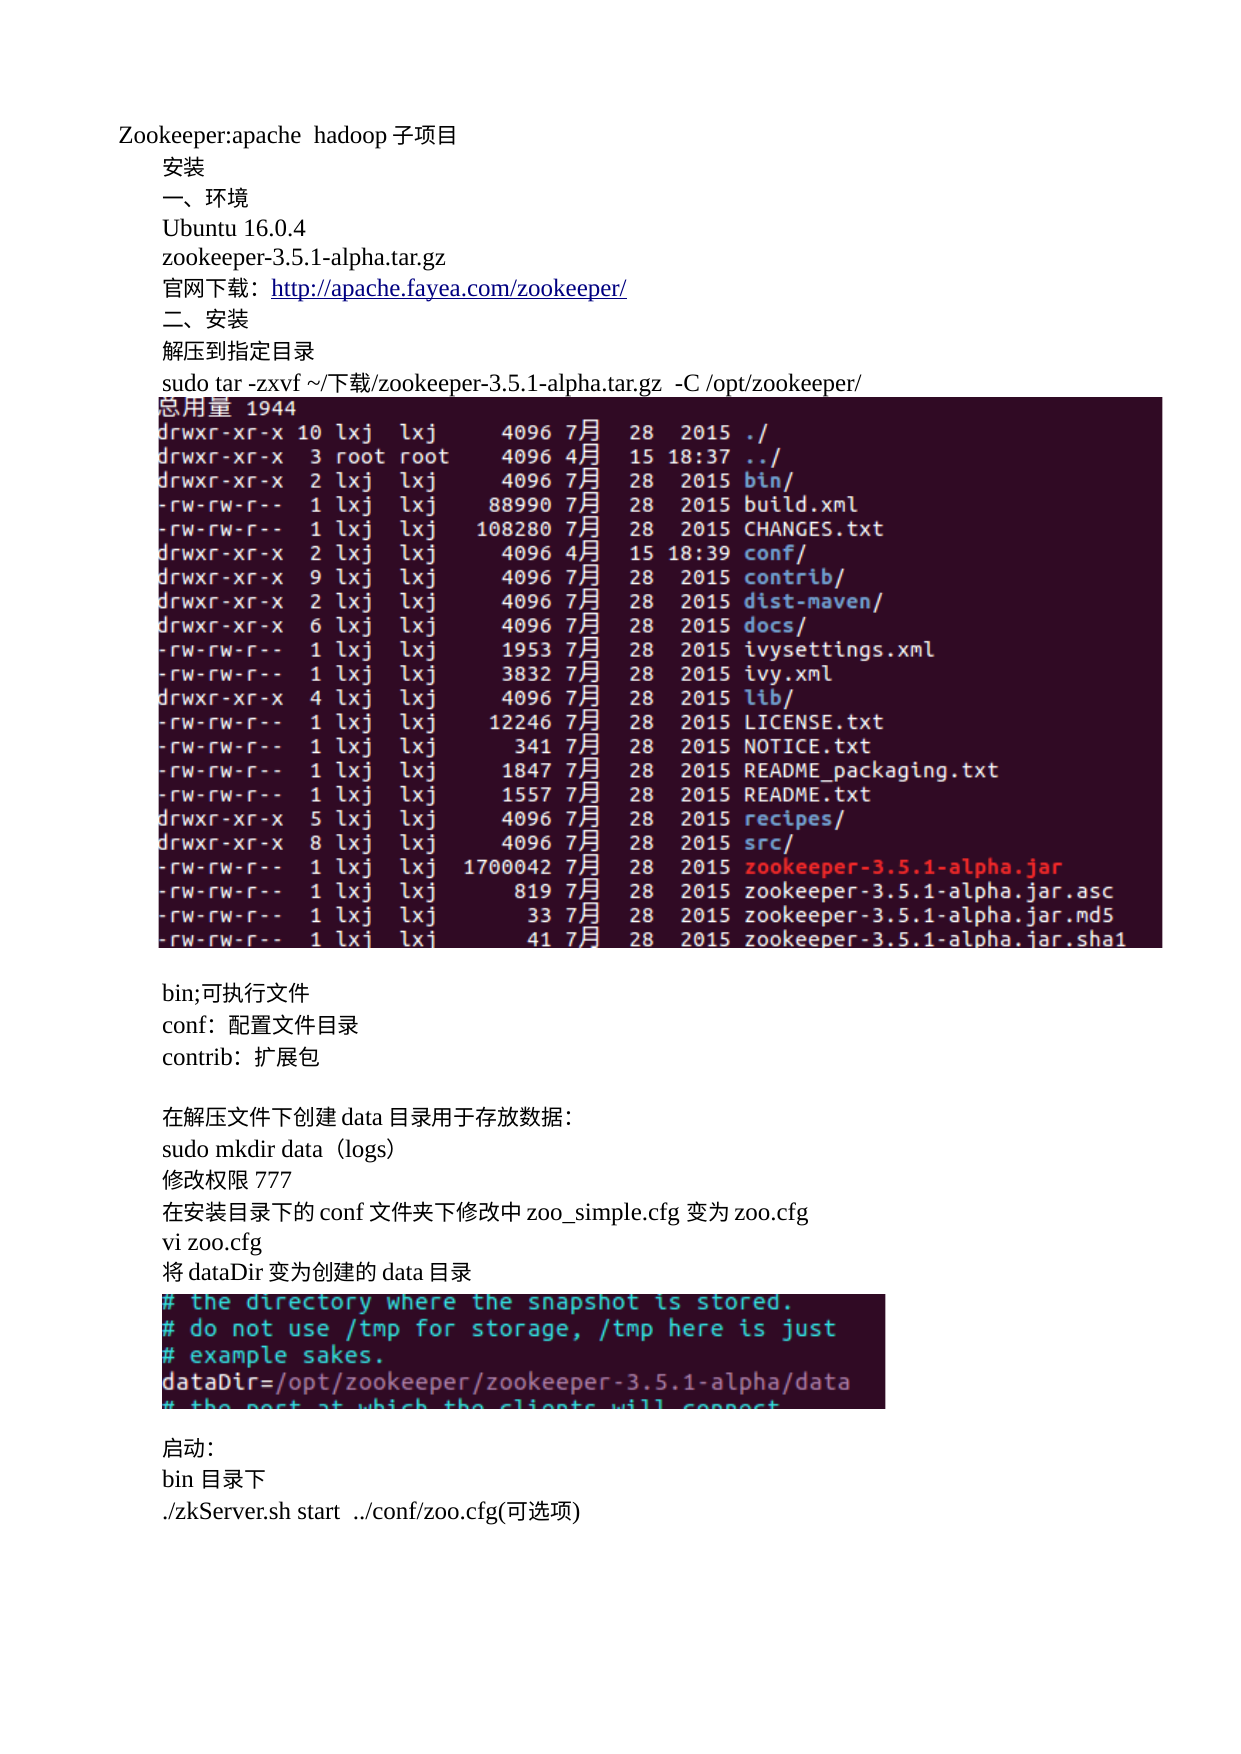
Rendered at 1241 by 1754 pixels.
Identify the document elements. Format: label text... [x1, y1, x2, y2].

text 修改权限 777 [118, 1163, 1122, 1195]
picture [158, 397, 1163, 948]
picture [162, 1294, 886, 1409]
text vi zoo.cfg [118, 1227, 1122, 1255]
text Zookeeper:apache hadoop子项目 [118, 118, 1122, 150]
text sudo tar -zxvf ~/下载/zookeeper-3.5.1-alpha.tar.gz -C /opt/zookeeper/ [118, 366, 1122, 397]
text 启动： [118, 1431, 1122, 1462]
text 一、环境 [118, 181, 1122, 213]
text 在安装目录下的conf文件夹下修改中zoo_simple.cfg 变为zoo.cfg [118, 1195, 1122, 1227]
text sudo mkdir data（logs） [118, 1132, 1122, 1163]
text Ubuntu 16.0.4 [118, 213, 1122, 242]
text 安装 [118, 150, 1122, 181]
text 解压到指定目录 [118, 334, 1122, 366]
text ./zkServer.sh start ../conf/zoo.cfg(可选项) [118, 1494, 1122, 1526]
text 官网下载：http://apache.fayea.com/zookeeper/ [118, 271, 1122, 302]
text bin;可执行文件 [118, 976, 1122, 1008]
text zookeeper-3.5.1-alpha.tar.gz [118, 242, 1122, 271]
text bin 目录下 [118, 1462, 1122, 1494]
text conf：配置文件目录 [118, 1008, 1122, 1039]
text 将dataDir变为创建的data目录 [118, 1255, 1122, 1287]
text contrib：扩展包 [118, 1039, 1122, 1071]
text 二、安装 [118, 302, 1122, 334]
text 在解压文件下创建data目录用于存放数据： [118, 1100, 1122, 1132]
